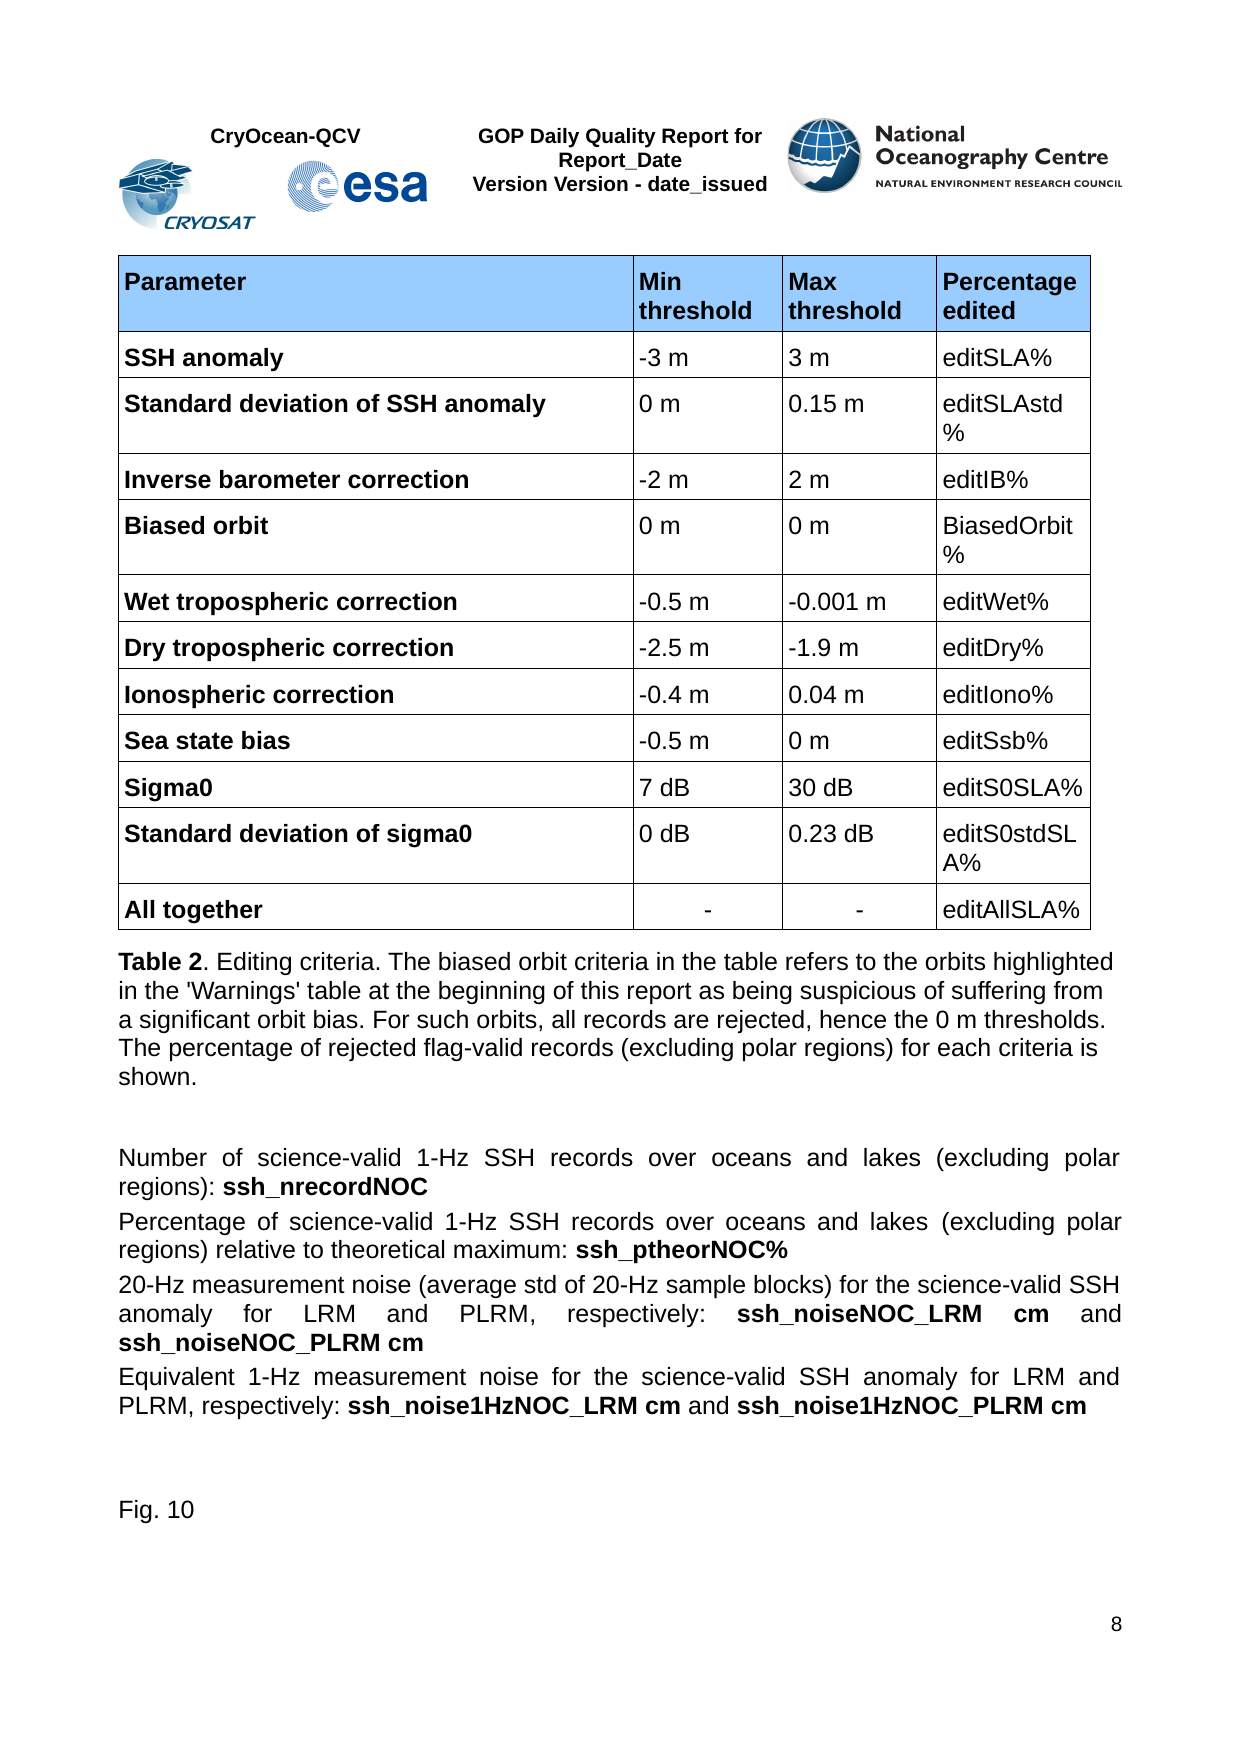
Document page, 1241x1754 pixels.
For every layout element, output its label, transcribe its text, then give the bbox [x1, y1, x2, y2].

table_cell -0.5 m [634, 575, 782, 621]
table_cell editIB% [937, 454, 1090, 499]
table_cell 0.04 m [783, 669, 936, 714]
table_cell editS0stdSLA% [937, 808, 1090, 882]
table_cell editSLAstd% [937, 378, 1090, 452]
table_cell 0 dB [634, 808, 782, 882]
text Percentage of science-valid 1-Hz SSH records over oceans and lakes (excluding polar regions) relative to theoretical maximum: ssh_ptheorNOC% [118, 1207, 1122, 1264]
table_header Parameter [119, 256, 633, 331]
text 20-Hz measurement noise (average std of 20-Hz sample blocks) for the science-valid SSH anomaly for LRM and PLRM, respectively: ssh_noiseNOC_LRM cm and ssh_noiseNOC_PLRM cm [118, 1270, 1122, 1356]
table_cell - [783, 884, 936, 929]
table_cell 3 m [783, 332, 936, 377]
table_cell -0.001 m [783, 575, 936, 621]
table_cell BiasedOrbit% [937, 500, 1090, 574]
table_cell 0 m [634, 378, 782, 452]
table_header Percentage edited [937, 256, 1090, 331]
text Fig. 10 [118, 1495, 1122, 1524]
table_cell Sea state bias [119, 715, 633, 761]
table_cell -0.4 m [634, 669, 782, 714]
table_cell SSH anomaly [119, 332, 633, 377]
picture [287, 159, 428, 212]
table_cell 0 m [783, 500, 936, 574]
text Table 2. Editing criteria. The biased orbit criteria in the table refers to the orbits highlighted in the 'Warnings' table at the beginning of this report as being suspicious of suffering from a significant orbit bias. For such orbits, all records are rejected, hence the 0 m thresholds. The percentage of rejected flag-valid records (excluding polar regions) for each criteria is shown. [118, 947, 1122, 1091]
table_cell editWet% [937, 575, 1090, 621]
table_header Max threshold [783, 256, 936, 331]
table_cell 0.23 dB [783, 808, 936, 882]
table_cell 0.15 m [783, 378, 936, 452]
table_cell 0 m [783, 715, 936, 761]
text Number of science-valid 1-Hz SSH records over oceans and lakes (excluding polar regions): ssh_nrecordNOC [118, 1143, 1122, 1201]
table_cell Sigma0 [119, 762, 633, 807]
table_header Min threshold [634, 256, 782, 331]
table_cell editDry% [937, 622, 1090, 667]
table_cell Ionospheric correction [119, 669, 633, 714]
table_cell editS0SLA% [937, 762, 1090, 807]
table_cell -3 m [634, 332, 782, 377]
text Equivalent 1-Hz measurement noise for the science-valid SSH anomaly for LRM and PLRM, respectively: ssh_noise1HzNOC_LRM cm and ssh_noise1HzNOC_PLRM cm [118, 1362, 1122, 1420]
table_cell -0.5 m [634, 715, 782, 761]
table_cell 7 dB [634, 762, 782, 807]
table_cell Biased orbit [119, 500, 633, 574]
table_cell -2.5 m [634, 622, 782, 667]
table_cell Standard deviation of SSH anomaly [119, 378, 633, 452]
table_cell Standard deviation of sigma0 [119, 808, 633, 882]
picture [118, 159, 256, 229]
table_cell editSsb% [937, 715, 1090, 761]
table_cell editIono% [937, 669, 1090, 714]
table_cell -2 m [634, 454, 782, 499]
table_cell Wet tropospheric correction [119, 575, 633, 621]
table_cell 0 m [634, 500, 782, 574]
table_cell 30 dB [783, 762, 936, 807]
table_cell -1.9 m [783, 622, 936, 667]
table_cell All together [119, 884, 633, 929]
picture [787, 118, 1123, 193]
table_cell 2 m [783, 454, 936, 499]
table_cell Dry tropospheric correction [119, 622, 633, 667]
table_cell Inverse barometer correction [119, 454, 633, 499]
table_cell editSLA% [937, 332, 1090, 377]
table_cell - [634, 884, 782, 929]
table_cell editAllSLA% [937, 884, 1090, 929]
